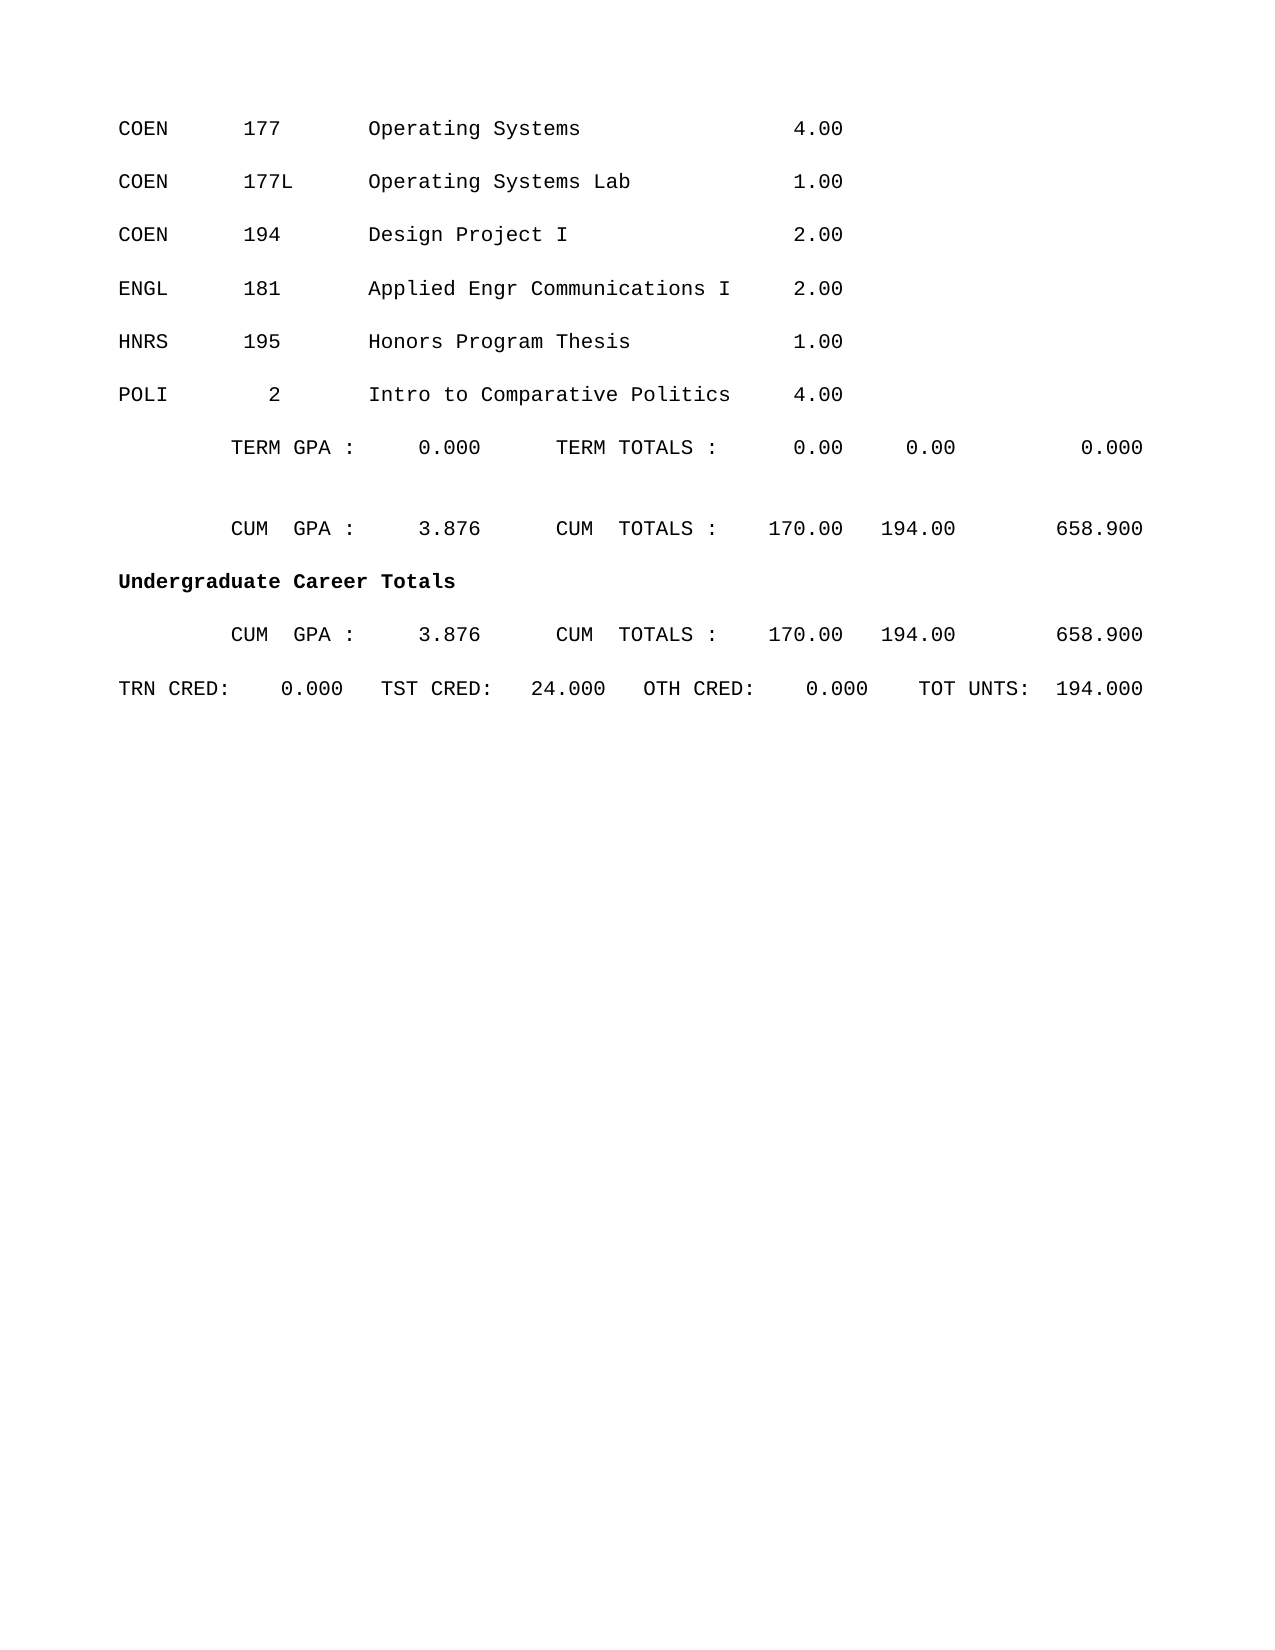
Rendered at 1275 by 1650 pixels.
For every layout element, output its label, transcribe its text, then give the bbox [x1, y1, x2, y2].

table_cell Undergraduate Career Totals [118, 571, 1275, 624]
table_cell COEN 177 Operating Systems 4.00 [118, 118, 1275, 171]
table_cell POLI 2 Intro to Comparative Politics 4.00 [118, 384, 1275, 437]
table_cell [118, 490, 1275, 518]
table_cell ENGL 181 Applied Engr Communications I 2.00 [118, 278, 1275, 331]
table_cell TERM GPA : 0.000 TERM TOTALS : 0.00 0.00 0.000 [118, 437, 1275, 490]
table_cell COEN 194 Design Project I 2.00 [118, 224, 1275, 277]
table_cell CUM GPA : 3.876 CUM TOTALS : 170.00 194.00 658.900 [118, 624, 1275, 677]
table_cell HNRS 195 Honors Program Thesis 1.00 [118, 331, 1275, 384]
table_cell COEN 177L Operating Systems Lab 1.00 [118, 171, 1275, 224]
table_cell TRN CRED: 0.000 TST CRED: 24.000 OTH CRED: 0.000 TOT UNTS: 194.000 [118, 678, 1275, 731]
table_cell CUM GPA : 3.876 CUM TOTALS : 170.00 194.00 658.900 [118, 518, 1275, 571]
